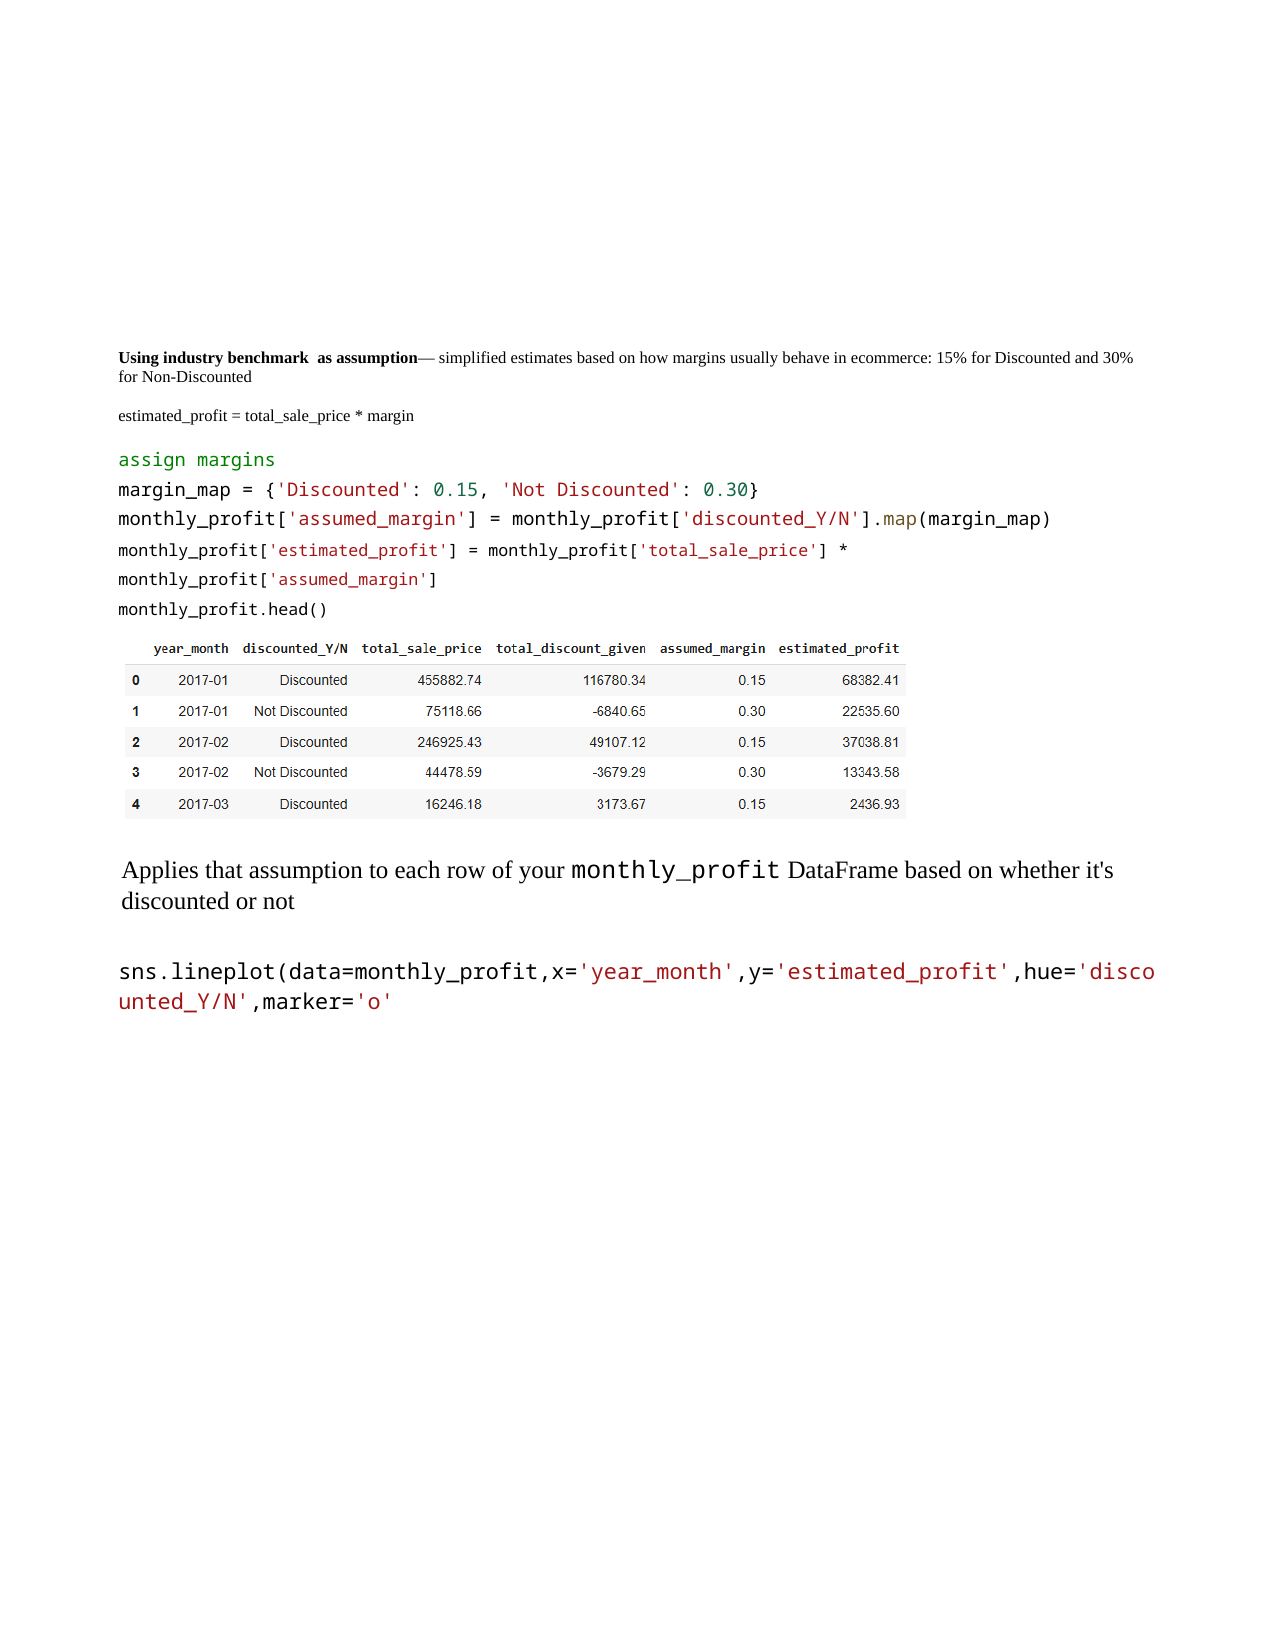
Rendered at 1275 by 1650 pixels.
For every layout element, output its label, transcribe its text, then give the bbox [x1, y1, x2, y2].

text monthly_profit['estimated_profit'] = monthly_profit['total_sale_price'] * monthly_profit['assumed_margin'] [118, 531, 1157, 591]
text monthly_profit['assumed_margin'] = monthly_profit['discounted_Y/N'].map(margin_map) [118, 502, 1157, 531]
text assign margins [118, 446, 1157, 472]
table_header Applies that assumption to each row of your monthly_profit DataFrame based on whether it's discounted or not [118, 853, 1157, 918]
text Using industry benchmark as assumption— simplified estimates based on how margins usually behave in ecommerce: 15% for Discounted and 30% for Non-Discounted [118, 348, 1157, 386]
text margin_map = {'Discounted': 0.15, 'Not Discounted': 0.30} [118, 472, 1157, 502]
text monthly_profit.head() [118, 591, 1157, 620]
text estimated_profit = total_sale_price * margin [118, 406, 1157, 425]
picture [120, 626, 907, 819]
text sns.lineplot(data=monthly_profit,x='year_month',y='estimated_profit',hue='discounted_Y/N',marker='o' [118, 956, 1157, 1016]
table_header [118, 842, 136, 852]
